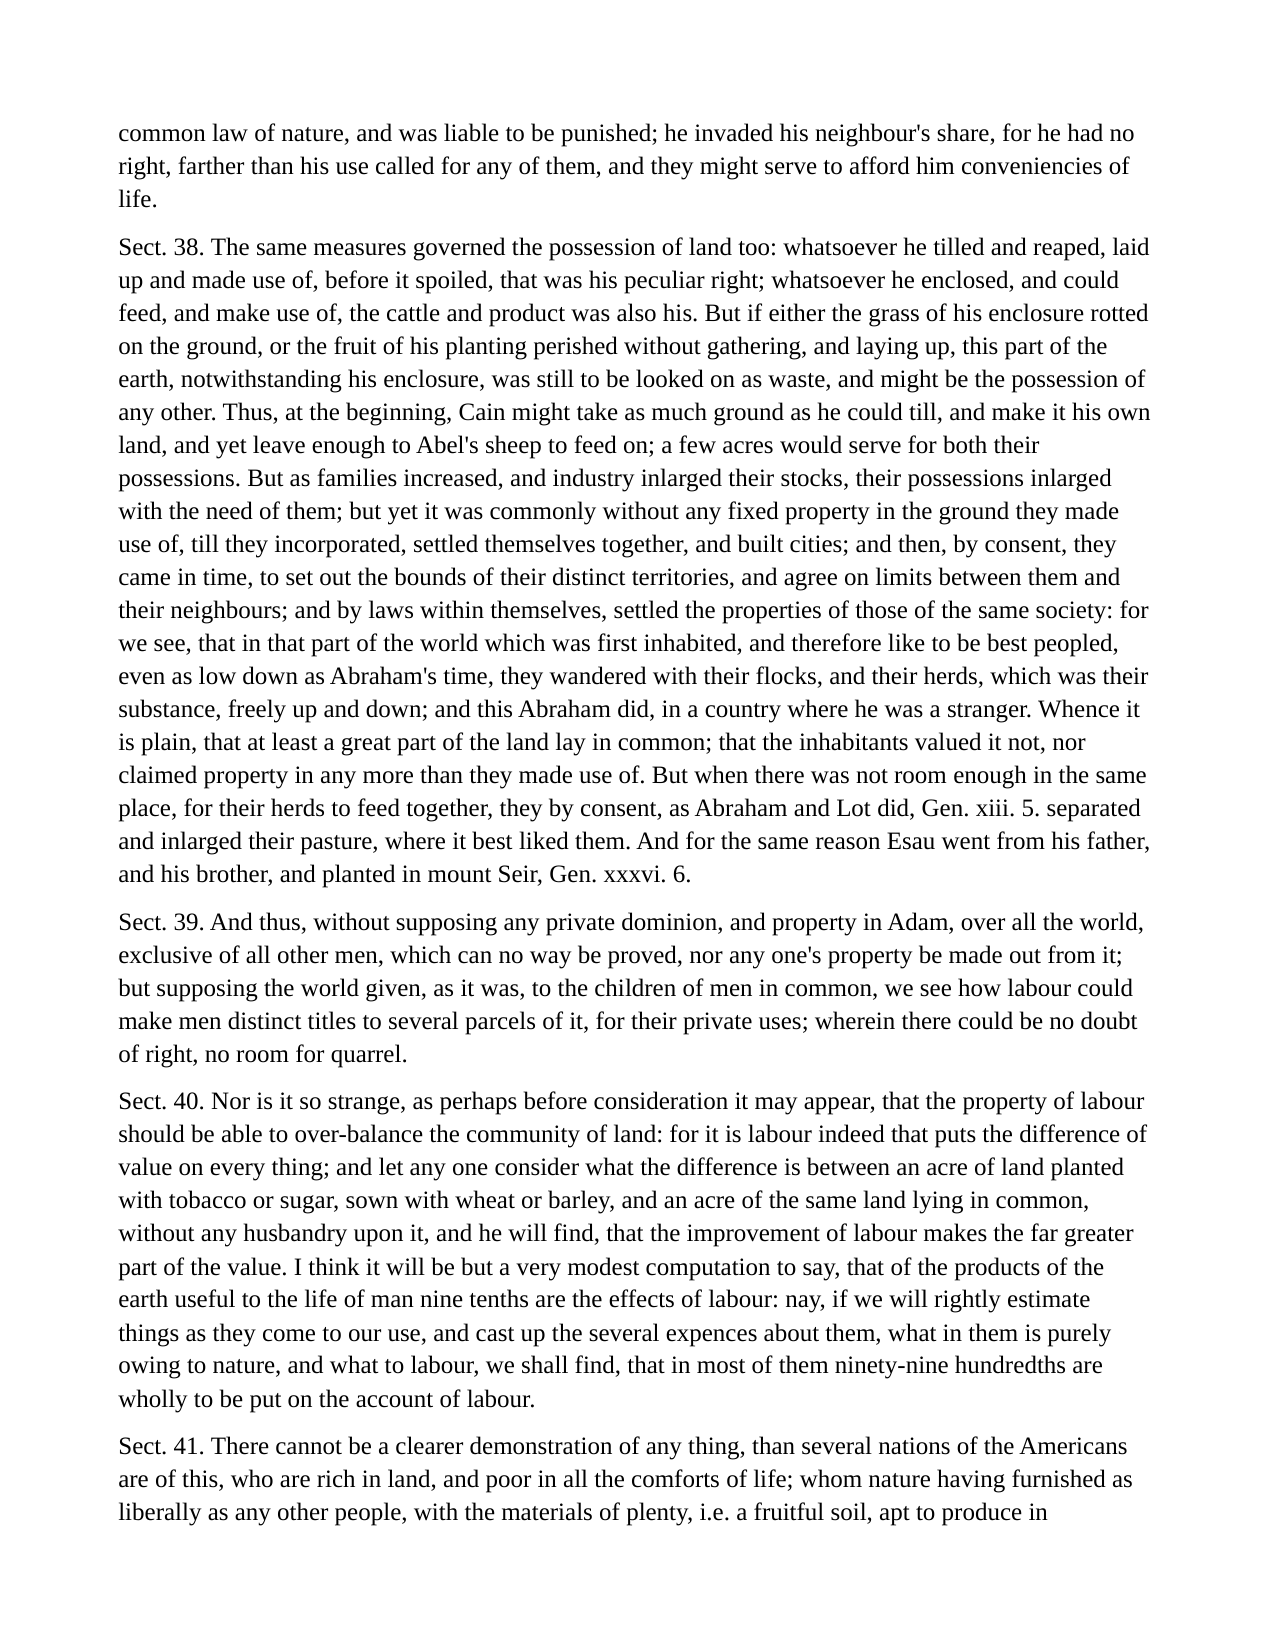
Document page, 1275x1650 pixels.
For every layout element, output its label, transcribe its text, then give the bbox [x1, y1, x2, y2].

text Sect. 41. There cannot be a clearer demonstration of any thing, than several nations of the Americans are of this, who are rich in land, and poor in all the comforts of life; whom nature having furnished as liberally as any other people, with the materials of plenty, i.e. a fruitful soil, apt to produce in [118, 1431, 1157, 1526]
text Sect. 40. Nor is it so strange, as perhaps before consideration it may appear, that the property of labour should be able to over-balance the community of land: for it is labour indeed that puts the difference of value on every thing; and let any one consider what the difference is between an acre of land planted with tobacco or sugar, sown with wheat or barley, and an acre of the same land lying in common, without any husbandry upon it, and he will find, that the improvement of labour makes the far greater part of the value. I think it will be but a very modest computation to say, that of the products of the earth useful to the life of man nine tenths are the effects of labour: nay, if we will rightly estimate things as they come to our use, and cast up the several expences about them, what in them is purely owing to nature, and what to labour, we shall find, that in most of them ninety-nine hundredths are wholly to be put on the account of labour. [118, 1086, 1157, 1412]
text common law of nature, and was liable to be punished; he invaded his neighbour's share, for he had no right, farther than his use called for any of them, and they might serve to afford him conveniencies of life. [118, 118, 1157, 213]
text Sect. 39. And thus, without supposing any private dominion, and property in Adam, over all the world, exclusive of all other men, which can no way be proved, nor any one's property be made out from it; but supposing the world given, as it was, to the children of men in common, we see how labour could make men distinct titles to several parcels of it, for their private uses; wherein there could be no doubt of right, no room for quarrel. [118, 907, 1157, 1068]
text Sect. 38. The same measures governed the possession of land too: whatsoever he tilled and reaped, laid up and made use of, before it spoiled, that was his peculiar right; whatsoever he enclosed, and could feed, and make use of, the cattle and product was also his. But if either the grass of his enclosure rotted on the ground, or the fruit of his planting perished without gathering, and laying up, this part of the earth, notwithstanding his enclosure, was still to be looked on as waste, and might be the possession of any other. Thus, at the beginning, Cain might take as much ground as he could till, and make it his own land, and yet leave enough to Abel's sheep to feed on; a few acres would serve for both their possessions. But as families increased, and industry inlarged their stocks, their possessions inlarged with the need of them; but yet it was commonly without any fixed property in the ground they made use of, till they incorporated, settled themselves together, and built cities; and then, by consent, they came in time, to set out the bounds of their distinct territories, and agree on limits between them and their neighbours; and by laws within themselves, settled the properties of those of the same society: for we see, that in that part of the world which was first inhabited, and therefore like to be best peopled, even as low down as Abraham's time, they wandered with their flocks, and their herds, which was their substance, freely up and down; and this Abraham did, in a country where he was a stranger. Whence it is plain, that at least a great part of the land lay in common; that the inhabitants valued it not, nor claimed property in any more than they made use of. But when there was not room enough in the same place, for their herds to feed together, they by consent, as Abraham and Lot did, Gen. xiii. 5. separated and inlarged their pasture, where it best liked them. And for the same reason Esau went from his father, and his brother, and planted in mount Seir, Gen. xxxvi. 6. [118, 232, 1157, 888]
